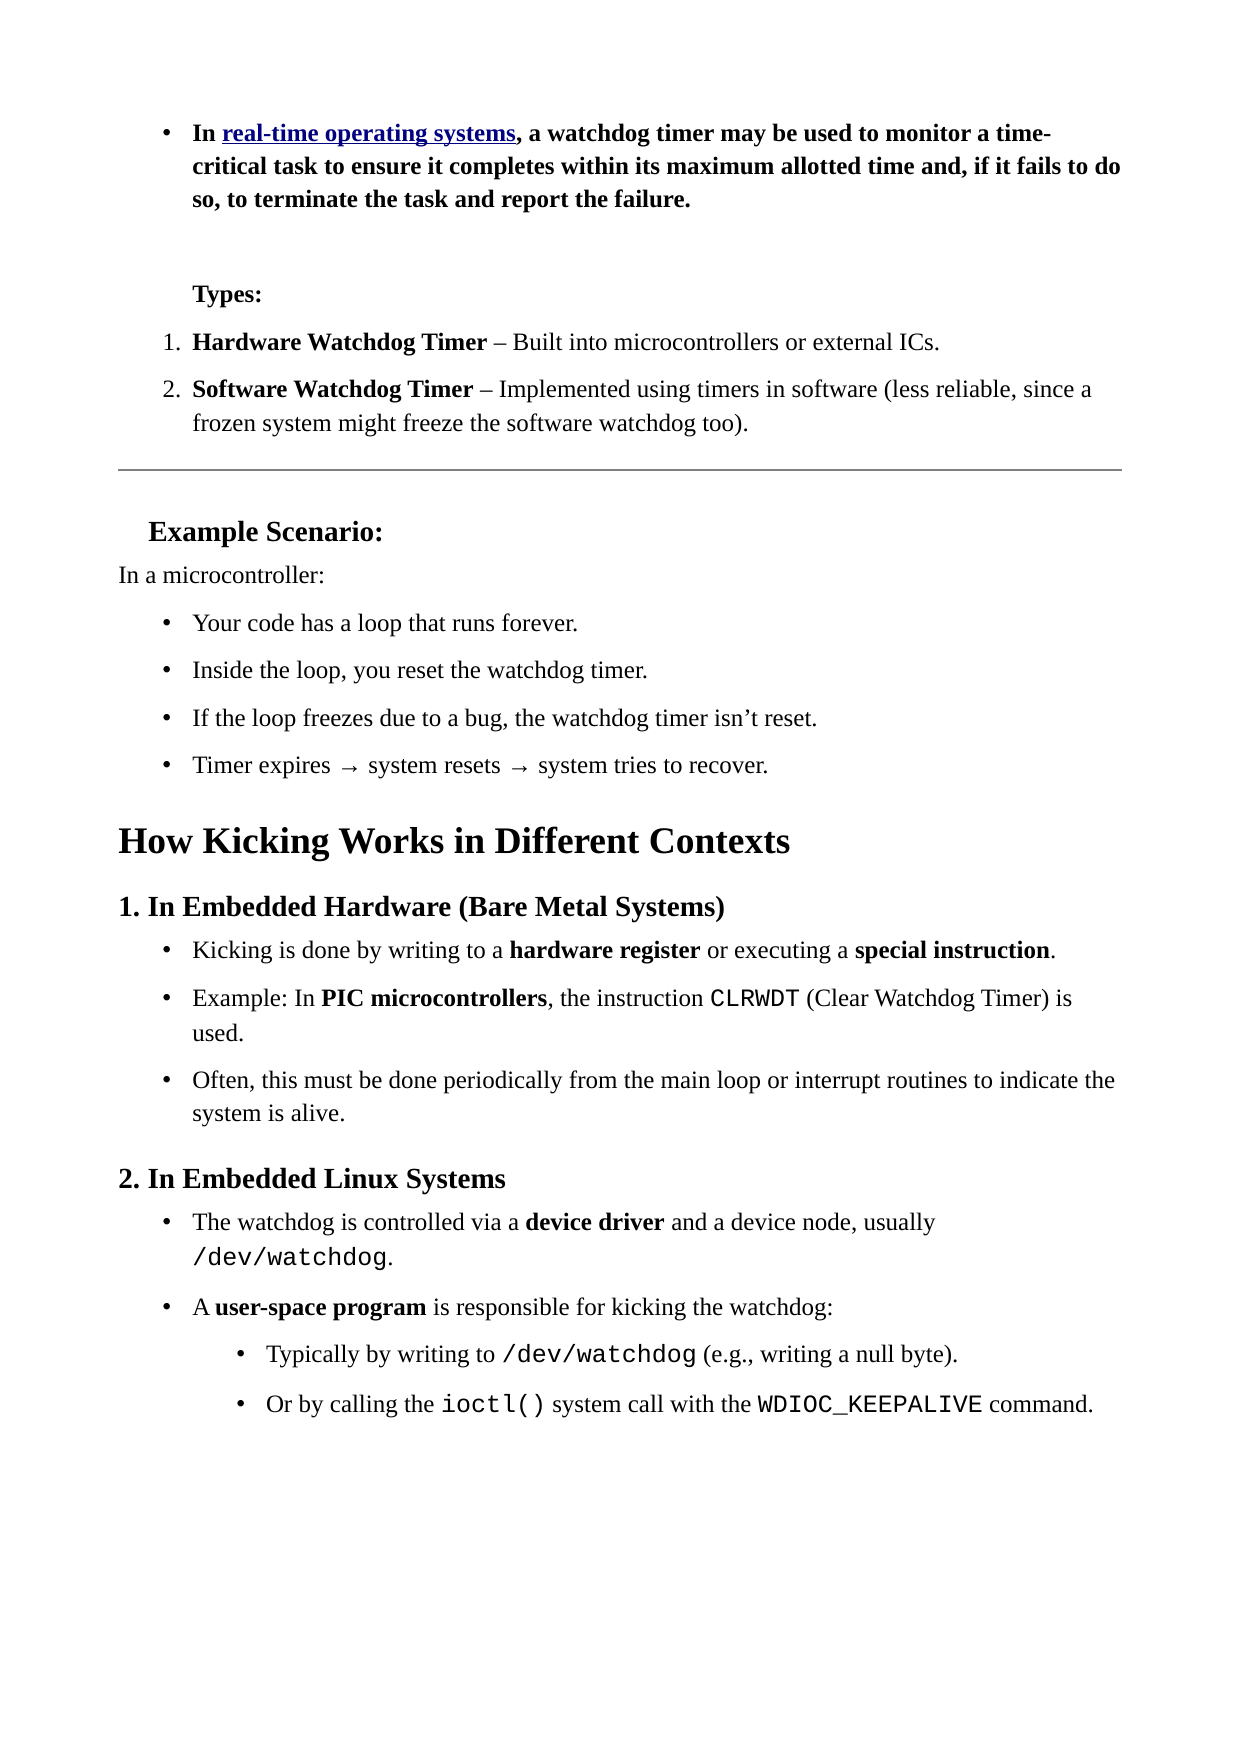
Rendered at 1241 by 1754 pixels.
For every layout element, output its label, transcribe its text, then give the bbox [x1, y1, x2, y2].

subtitle 🧠 Example Scenario: [118, 514, 1122, 548]
list Hardware Watchdog Timer – Built into microcontrollers or external ICs. [162, 327, 1122, 356]
text In a microcontroller: [118, 560, 1122, 589]
list Kicking is done by writing to a hardware register or executing a special instruction. [162, 935, 1122, 964]
list Types: [162, 279, 1122, 308]
subtitle How Kicking Works in Different Contexts [118, 819, 1122, 862]
list Software Watchdog Timer – Implemented using timers in software (less reliable, since a frozen system might freeze the software watchdog too). [162, 374, 1122, 436]
list Timer expires → system resets → system tries to recover. [162, 751, 1122, 779]
list If the loop freezes due to a bug, the watchdog timer isn’t reset. [162, 703, 1122, 732]
list Often, this must be done periodically from the main loop or interrupt routines to indicate the system is alive. [162, 1066, 1122, 1127]
list Your code has a loop that runs forever. [162, 608, 1122, 636]
subtitle 1. In Embedded Hardware (Bare Metal Systems) [118, 889, 1122, 923]
subtitle 2. In Embedded Linux Systems [118, 1161, 1122, 1194]
list Typically by writing to /dev/watchdog (e.g., writing a null byte). [236, 1339, 1122, 1370]
list A user-space program is responsible for kicking the watchdog: [162, 1292, 1122, 1321]
list In real-time operating systems, a watchdog timer may be used to monitor a time-critical task to ensure it completes within its maximum allotted time and, if it fails to do so, to terminate the task and report the failure. [162, 118, 1122, 213]
list The watchdog is controlled via a device driver and a device node, usually /dev/watchdog. [162, 1207, 1122, 1273]
list Inside the loop, you reset the watchdog timer. [162, 655, 1122, 684]
list Example: In PIC microcontrollers, the instruction CLRWDT (Clear Watchdog Timer) is used. [162, 983, 1122, 1047]
list Or by calling the ioctl() system call with the WDIOC_KEEPALIVE command. [236, 1389, 1122, 1420]
